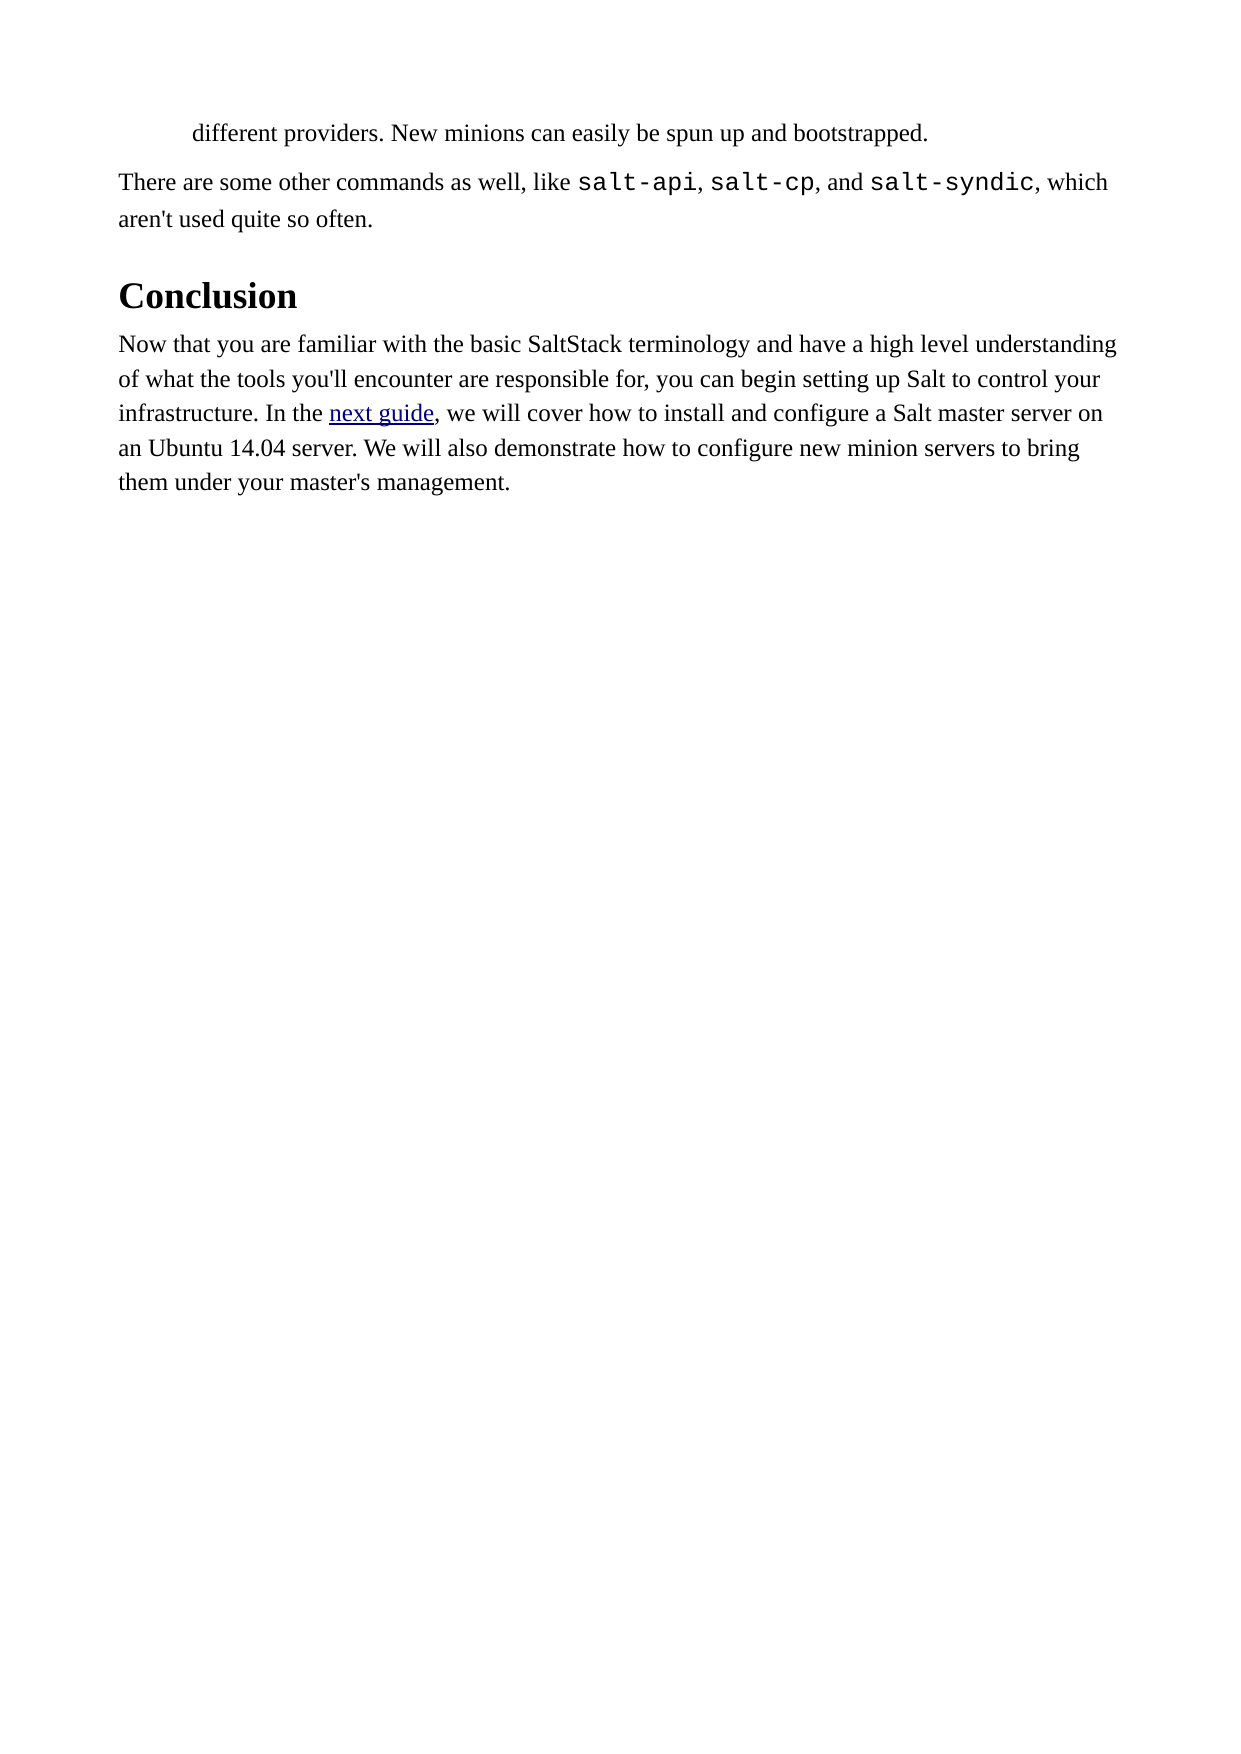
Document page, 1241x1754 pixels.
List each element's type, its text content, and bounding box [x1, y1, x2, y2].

subtitle Conclusion [118, 274, 1122, 317]
list different providers. New minions can easily be spun up and bootstrapped. [162, 118, 1122, 147]
text There are some other commands as well, like salt-api, salt-cp, and salt-syndic, which aren't used quite so often. [118, 167, 1122, 232]
text Now that you are familiar with the basic SaltStack terminology and have a high level understanding of what the tools you'll encounter are responsible for, you can begin setting up Salt to control your infrastructure. In the next guide, we will cover how to install and configure a Salt master server on an Ubuntu 14.04 server. We will also demonstrate how to configure new minion servers to bring them under your master's management. [118, 329, 1122, 496]
